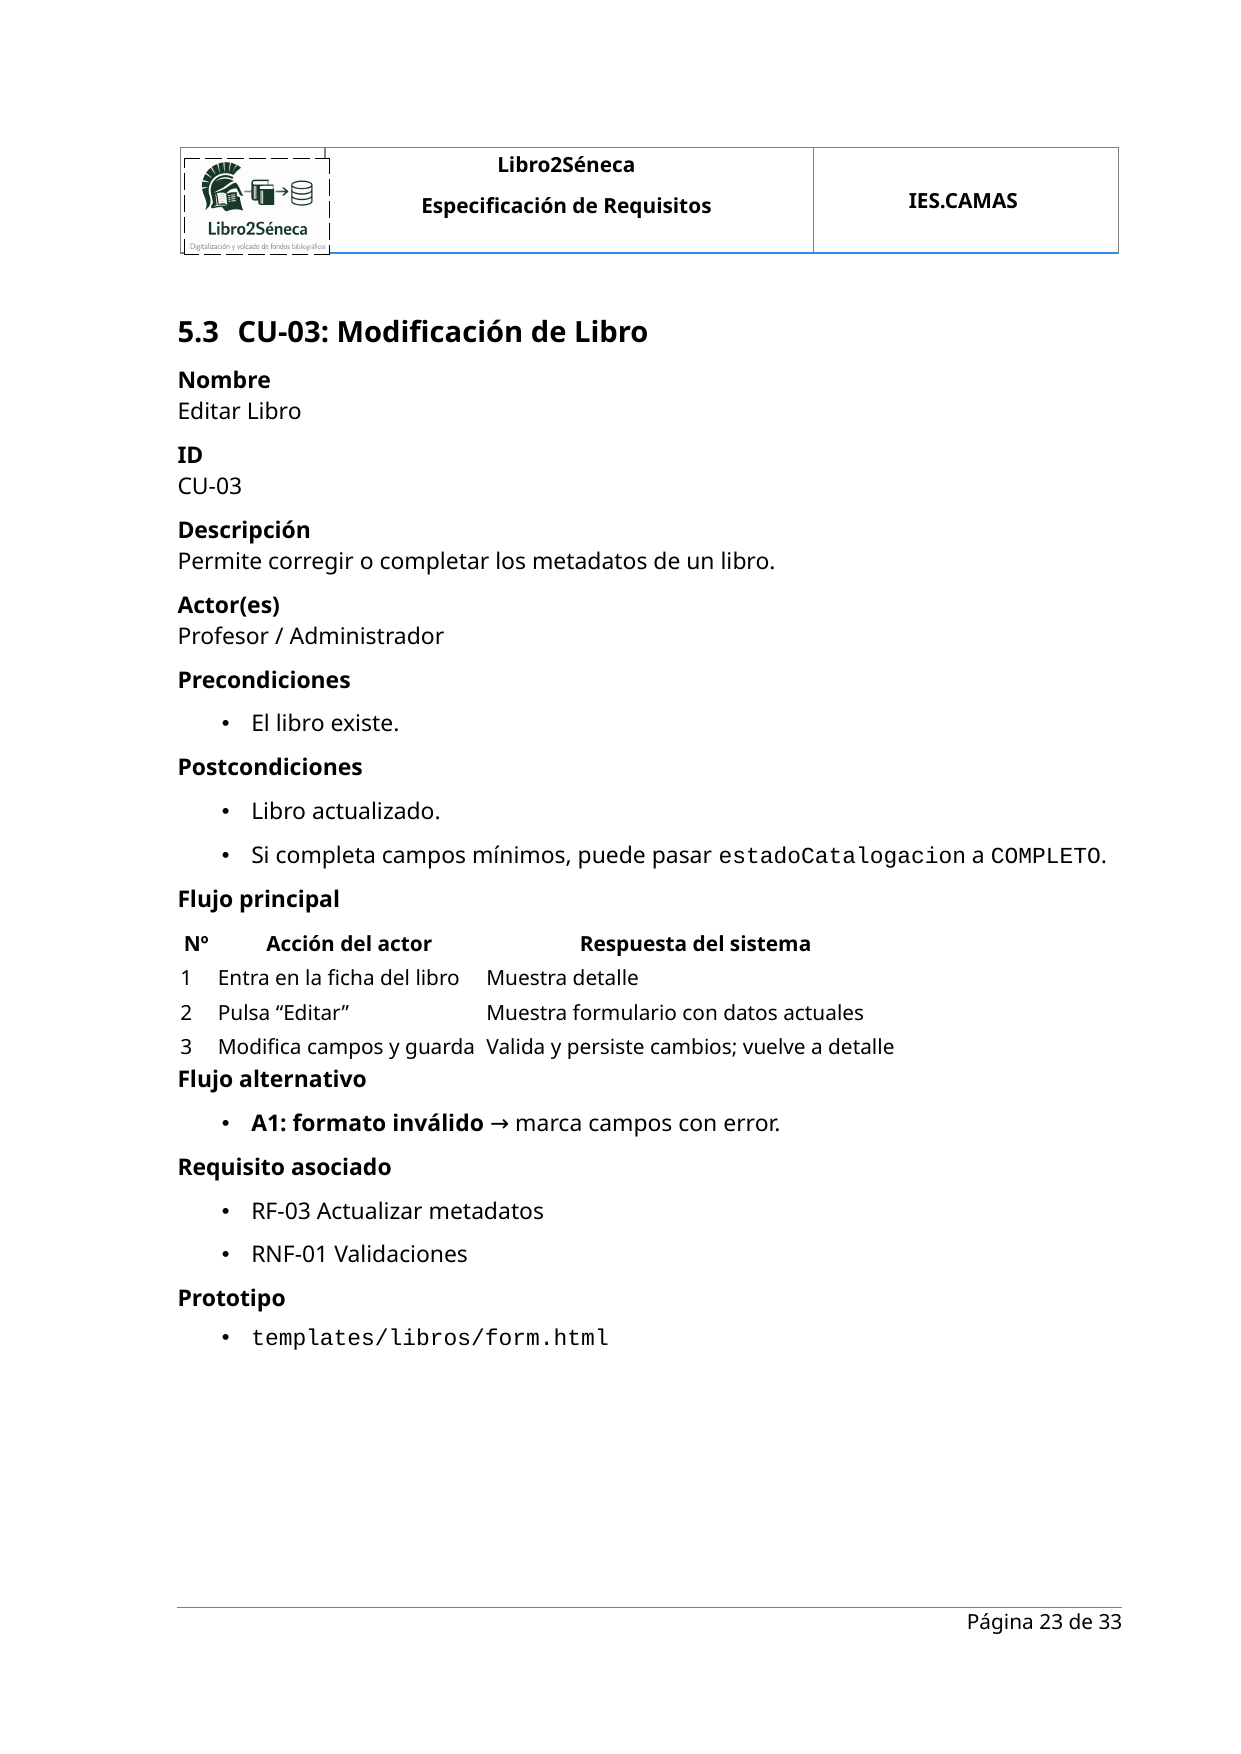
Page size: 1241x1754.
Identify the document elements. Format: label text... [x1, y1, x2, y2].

table_cell 2 [177, 995, 215, 1029]
list Si completa campos mínimos, puede pasar estadoCatalogacion a COMPLETO. [222, 839, 1122, 870]
list templates/libros/form.html [222, 1326, 1122, 1352]
list RF-03 Actualizar metadatos [222, 1194, 1122, 1226]
table_header Nº [177, 926, 215, 961]
text ID CU-03 [177, 439, 1122, 501]
text Prototipo [177, 1282, 1122, 1313]
table_header Respuesta del sistema [483, 926, 907, 961]
table_cell Pulsa “Editar” [215, 995, 483, 1029]
table_header Acción del actor [215, 926, 483, 961]
text Descripción Permite corregir o completar los metadatos de un libro. [177, 514, 1122, 576]
text Flujo alternativo [177, 1063, 1122, 1094]
table_cell Valida y persiste cambios; vuelve a detalle [483, 1029, 907, 1063]
text Requisito asociado [177, 1151, 1122, 1182]
text Nombre Editar Libro [177, 364, 1122, 426]
table_cell 1 [177, 961, 215, 995]
table_cell Modifica campos y guarda [215, 1029, 483, 1063]
list RNF-01 Validaciones [222, 1238, 1122, 1269]
picture [188, 161, 326, 251]
list Libro actualizado. [222, 795, 1122, 826]
text Postcondiciones [177, 751, 1122, 782]
table_cell Muestra formulario con datos actuales [483, 995, 907, 1029]
subtitle CU-03: Modificación de Libro [177, 311, 1122, 351]
table_cell Entra en la ficha del libro [215, 961, 483, 995]
text Actor(es) Profesor / Administrador [177, 589, 1122, 651]
table_cell 3 [177, 1029, 215, 1063]
list A1: formato inválido → marca campos con error. [222, 1107, 1122, 1138]
text Precondiciones [177, 664, 1122, 695]
list El libro existe. [222, 707, 1122, 739]
table_cell Muestra detalle [483, 961, 907, 995]
text Flujo principal [177, 882, 1122, 914]
